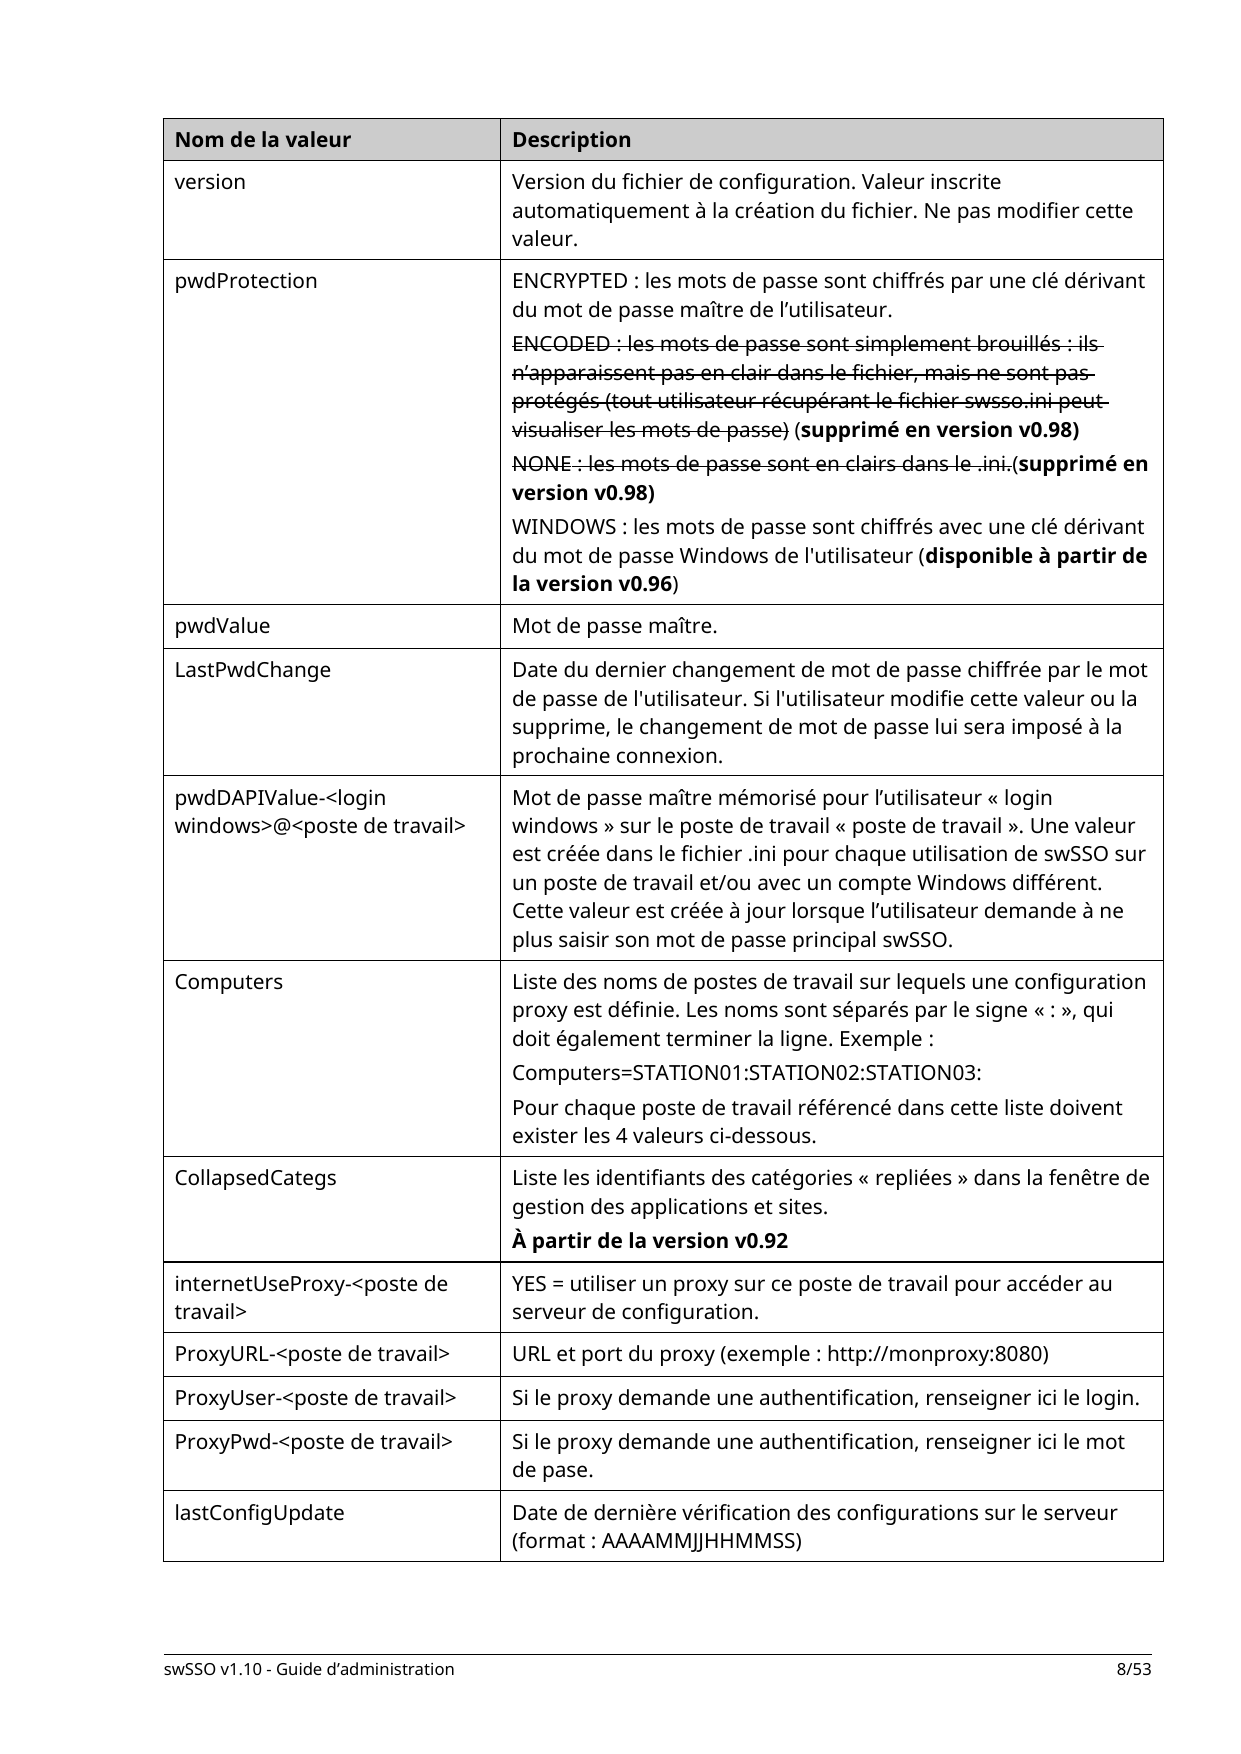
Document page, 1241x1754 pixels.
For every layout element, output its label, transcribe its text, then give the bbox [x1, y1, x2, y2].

table_cell pwdProtection [164, 260, 500, 604]
table_cell Liste des noms de postes de travail sur lequels une configuration proxy est définie. Les noms sont séparés par le signe « : », qui doit également terminer la ligne. Exemple : Computers=STATION01:STATION02:STATION03: Pour chaque poste de travail référencé dans cette liste doivent exister les 4 valeurs ci-dessous. [501, 961, 1163, 1156]
table_cell ENCRYPTED : les mots de passe sont chiffrés par une clé dérivant du mot de passe maître de l’utilisateur. ENCODED : les mots de passe sont simplement brouillés : ils n’apparaissent pas en clair dans le fichier, mais ne sont pas protégés (tout utilisateur récupérant le fichier swsso.ini peut visualiser les mots de passe) (supprimé en version v0.98) NONE : les mots de passe sont en clairs dans le .ini.(supprimé en version v0.98) WINDOWS : les mots de passe sont chiffrés avec une clé dérivant du mot de passe Windows de l'utilisateur (disponible à partir de la version v0.96) [501, 260, 1163, 604]
table_header Nom de la valeur [164, 119, 500, 160]
table_cell Date de dernière vérification des configurations sur le serveur (format : AAAAMMJJHHMMSS) [501, 1491, 1163, 1561]
table_cell ProxyURL-<poste de travail> [164, 1333, 500, 1376]
table_cell Si le proxy demande une authentification, renseigner ici le login. [501, 1377, 1163, 1420]
table_cell pwdDAPIValue-<login windows>@<poste de travail> [164, 776, 500, 959]
table_cell lastConfigUpdate [164, 1491, 500, 1561]
table_cell internetUseProxy-<poste de travail> [164, 1263, 500, 1332]
table_cell URL et port du proxy (exemple : http://monproxy:8080) [501, 1333, 1163, 1376]
table_header Description [501, 119, 1163, 160]
table_cell pwdValue [164, 605, 500, 648]
table_cell ProxyUser-<poste de travail> [164, 1377, 500, 1420]
table_cell YES = utiliser un proxy sur ce poste de travail pour accéder au serveur de configuration. [501, 1263, 1163, 1332]
table_cell CollapsedCategs [164, 1157, 500, 1261]
table_cell Version du fichier de configuration. Valeur inscrite automatiquement à la création du fichier. Ne pas modifier cette valeur. [501, 161, 1163, 259]
table_cell version [164, 161, 500, 259]
table_cell Liste les identifiants des catégories « repliées » dans la fenêtre de gestion des applications et sites. À partir de la version v0.92 [501, 1157, 1163, 1261]
table_cell Date du dernier changement de mot de passe chiffrée par le mot de passe de l'utilisateur. Si l'utilisateur modifie cette valeur ou la supprime, le changement de mot de passe lui sera imposé à la prochaine connexion. [501, 649, 1163, 775]
table_cell LastPwdChange [164, 649, 500, 775]
table_cell Si le proxy demande une authentification, renseigner ici le mot de pase. [501, 1421, 1163, 1490]
table_cell Mot de passe maître mémorisé pour l’utilisateur « login windows » sur le poste de travail « poste de travail ». Une valeur est créée dans le fichier .ini pour chaque utilisation de swSSO sur un poste de travail et/ou avec un compte Windows différent. Cette valeur est créée à jour lorsque l’utilisateur demande à ne plus saisir son mot de passe principal swSSO. [501, 776, 1163, 959]
table_cell Computers [164, 961, 500, 1156]
table_cell Mot de passe maître. [501, 605, 1163, 648]
table_cell ProxyPwd-<poste de travail> [164, 1421, 500, 1490]
